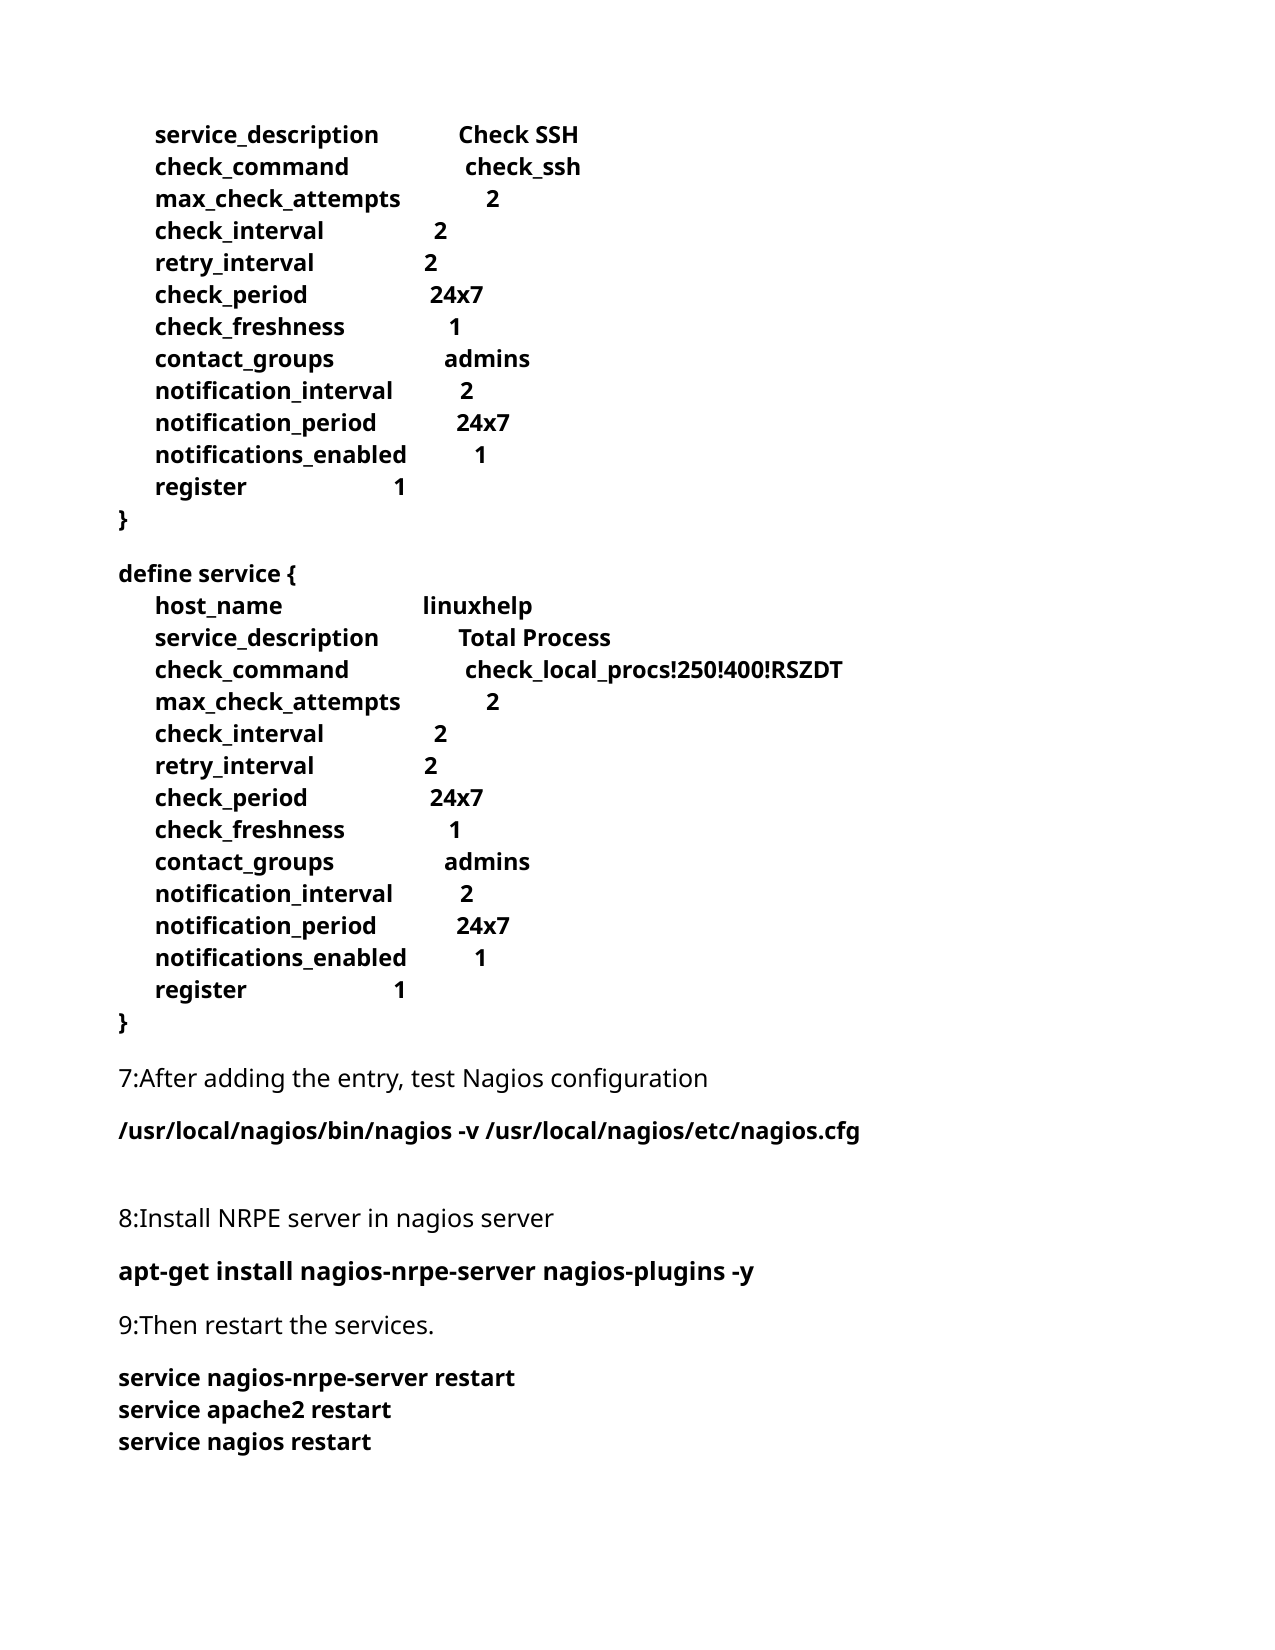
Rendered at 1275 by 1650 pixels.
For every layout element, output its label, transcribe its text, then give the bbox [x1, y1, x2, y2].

text notifications_enabled 1 [118, 941, 1157, 973]
text notification_period 24x7 [118, 406, 1157, 438]
text check_interval 2 [118, 214, 1157, 246]
text service apache2 restart [118, 1393, 1157, 1426]
text apt-get install nagios-nrpe-server nagios-plugins -y [118, 1254, 1157, 1288]
text 7:After adding the entry, test Nagios configuration [118, 1061, 1157, 1095]
text max_check_attempts 2 [118, 685, 1157, 717]
text notification_interval 2 [118, 877, 1157, 909]
text 8:Install NRPE server in nagios server [118, 1200, 1157, 1234]
text service_description Total Process [118, 621, 1157, 653]
text register 1 [118, 470, 1157, 502]
text contact_groups admins [118, 342, 1157, 374]
text check_period 24x7 [118, 781, 1157, 813]
text contact_groups admins [118, 845, 1157, 877]
text max_check_attempts 2 [118, 182, 1157, 214]
text /usr/local/nagios/bin/nagios -v /usr/local/nagios/etc/nagios.cfg [118, 1114, 1157, 1147]
text check_freshness 1 [118, 310, 1157, 342]
text service nagios restart [118, 1426, 1157, 1457]
text notification_period 24x7 [118, 909, 1157, 941]
text service nagios-nrpe-server restart [118, 1362, 1157, 1393]
text check_command check_ssh [118, 150, 1157, 182]
text host_name linuxhelp [118, 589, 1157, 621]
text check_command check_local_procs!250!400!RSZDT [118, 653, 1157, 685]
text check_freshness 1 [118, 813, 1157, 845]
text } [118, 502, 1157, 534]
text 9:Then restart the services. [118, 1308, 1157, 1342]
text } [118, 1005, 1157, 1037]
text define service { [118, 557, 1157, 589]
text service_description Check SSH [118, 118, 1157, 150]
text check_interval 2 [118, 717, 1157, 749]
text notification_interval 2 [118, 374, 1157, 406]
text check_period 24x7 [118, 278, 1157, 310]
text notifications_enabled 1 [118, 438, 1157, 470]
text register 1 [118, 973, 1157, 1005]
text retry_interval 2 [118, 749, 1157, 781]
text retry_interval 2 [118, 246, 1157, 278]
